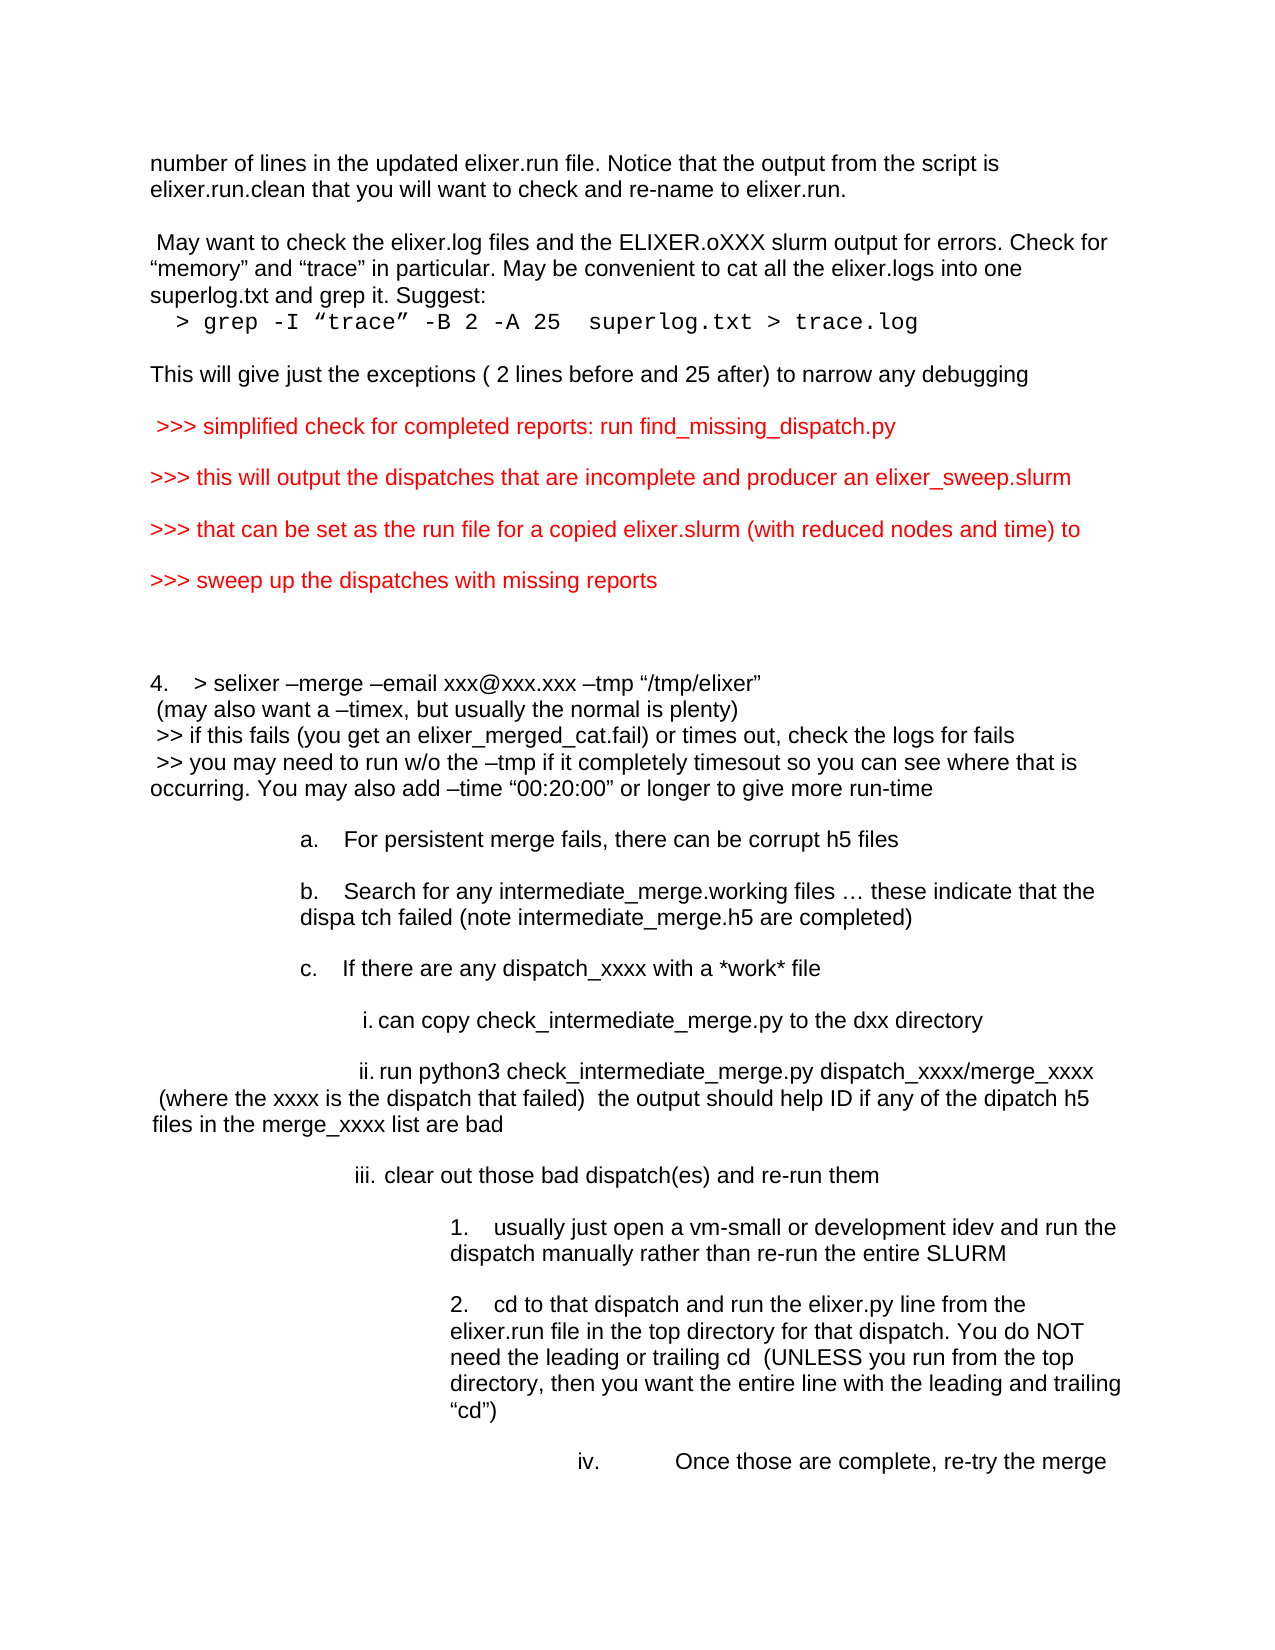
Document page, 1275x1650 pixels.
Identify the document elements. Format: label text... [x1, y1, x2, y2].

text >>> simplified check for completed reports: run find_missing_dispatch.py [150, 413, 1125, 439]
text This will give just the exceptions ( 2 lines before and 25 after) to narrow any debugging [150, 361, 1125, 388]
text b. Search for any intermediate_merge.working files … these indicate that the dispa tch failed (note intermediate_merge.h5 are completed) [300, 878, 1125, 930]
text >>> sweep up the dispatches with missing reports [150, 567, 1125, 593]
text 2. cd to that dispatch and run the elixer.py line from the elixer.run file in the top directory for that dispatch. You do NOT need the leading or trailing cd (UNLESS you run from the top directory, then you want the entire line with the leading and trailing “cd”) [450, 1291, 1125, 1423]
text >>> this will output the dispatches that are incomplete and producer an elixer_sweep.slurm [150, 464, 1125, 491]
text ii. run python3 check_intermediate_merge.py dispatch_xxxx/merge_xxxx (where the xxxx is the dispatch that failed) the output should help ID if any of the dipatch h5 files in the merge_xxxx list are bad [152, 1058, 1125, 1137]
text 4. > selixer –merge –email xxx@xxx.xxx –tmp “/tmp/elixer” (may also want a –timex, but usually the normal is plenty) >> if this fails (you get an elixer_merged_cat.fail) or times out, check the logs for fails >> you may need to run w/o the –tmp if it completely timesout so you can see where that is occurring. You may also add –time “00:20:00” or longer to give more run-time [150, 669, 1125, 801]
text 1. usually just open a vm-small or development idev and run the dispatch manually rather than re-run the entire SLURM [450, 1213, 1125, 1266]
text iv. Once those are complete, re-try the merge [375, 1448, 1125, 1474]
text c. If there are any dispatch_xxxx with a *work* file [300, 955, 1125, 982]
text a. For persistent merge fails, there can be corrupt h5 files [300, 826, 1125, 853]
text number of lines in the updated elixer.run file. Notice that the output from the script is elixer.run.clean that you will want to check and re-name to elixer.run. May want to check the elixer.log files and the ELIXER.oXXX slurm output for errors. Check for “memory” and “trace” in particular. May be convenient to cat all the elixer.logs into one superlog.txt and grep it. Suggest: > grep -I “trace” -B 2 -A 25 superlog.txt > trace.log [150, 150, 1125, 336]
text iii. clear out those bad dispatch(es) and re-run them [152, 1162, 1125, 1188]
text >>> that can be set as the run file for a copied elixer.slurm (with reduced nodes and time) to [150, 516, 1125, 542]
text i. can copy check_intermediate_merge.py to the dxx directory [152, 1007, 1125, 1033]
